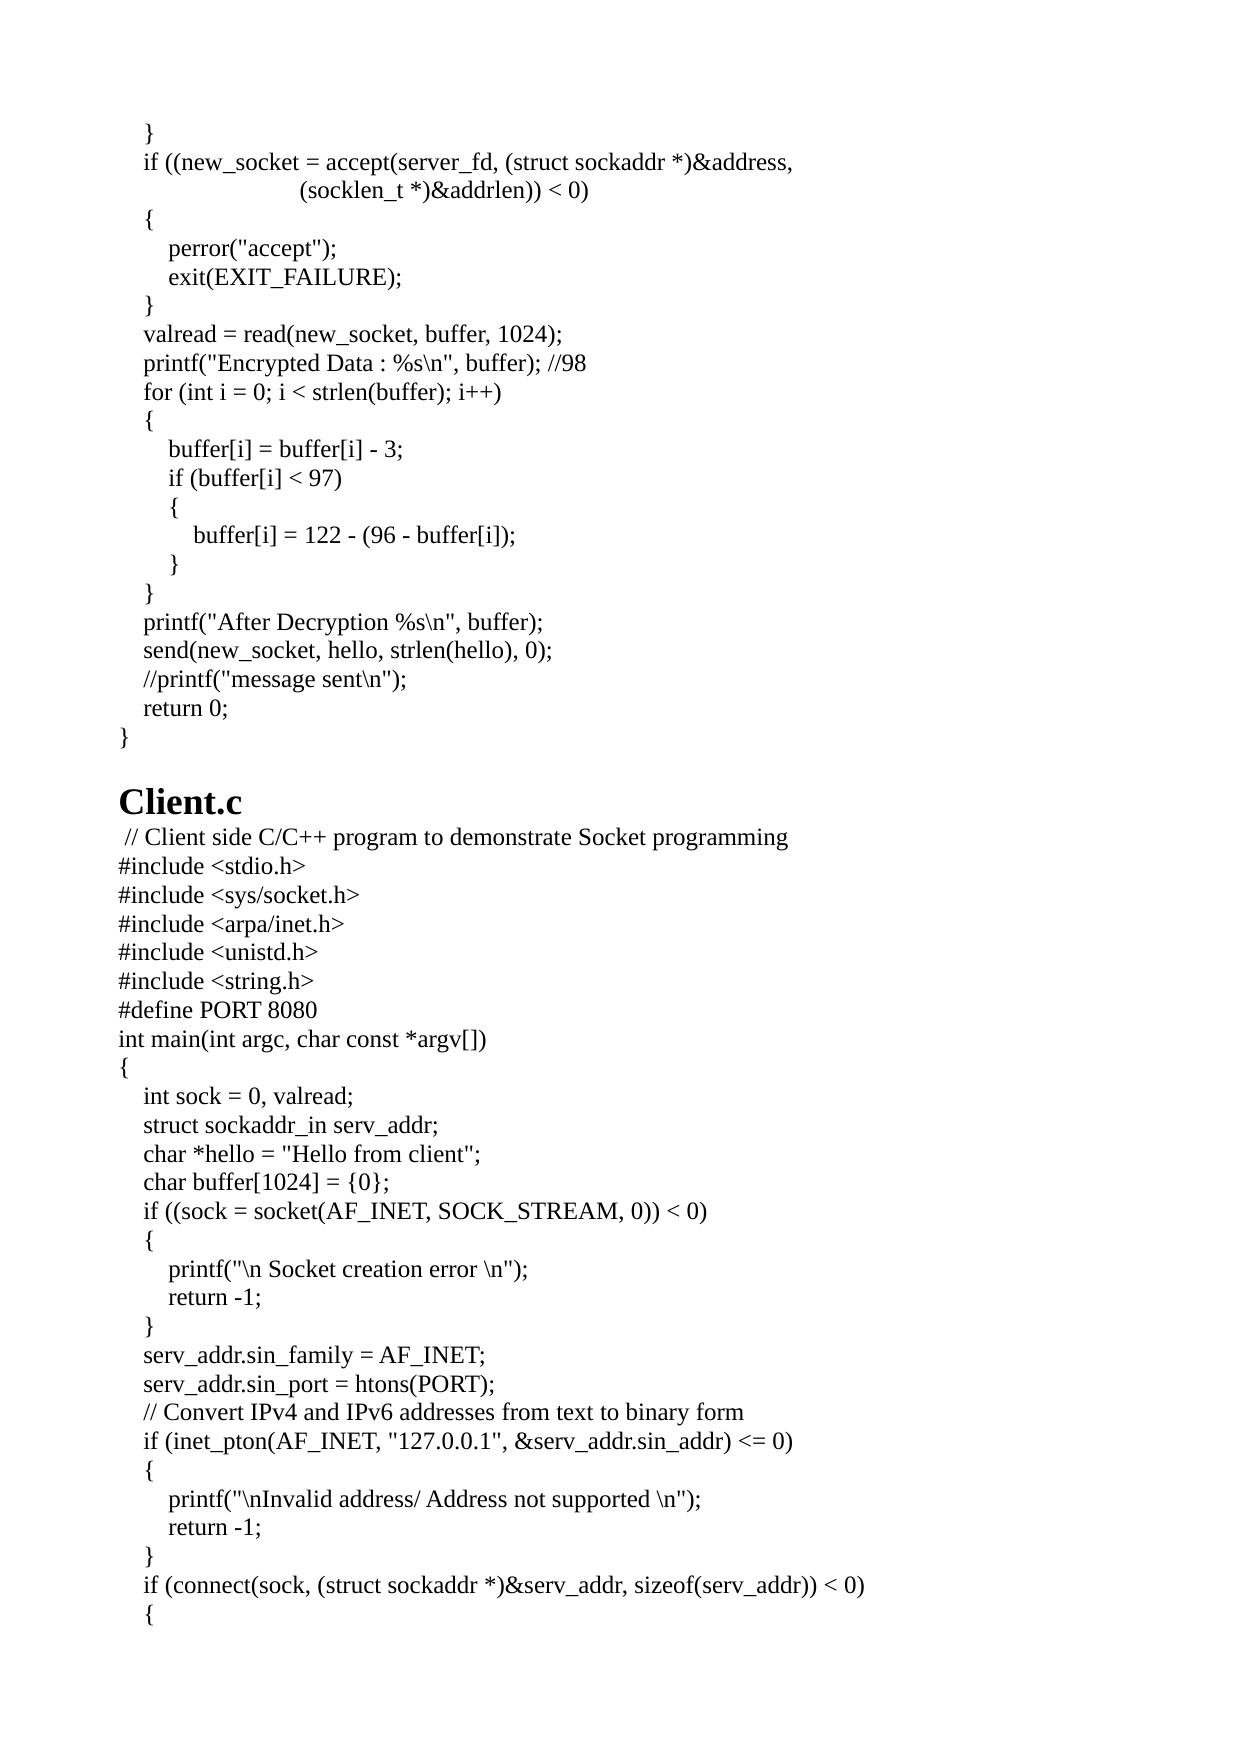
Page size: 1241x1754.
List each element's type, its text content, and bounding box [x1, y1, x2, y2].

text printf("\n Socket creation error \n"); [118, 1254, 1122, 1282]
text if ((sock = socket(AF_INET, SOCK_STREAM, 0)) < 0) [118, 1196, 1122, 1225]
text printf("\nInvalid address/ Address not supported \n"); [118, 1484, 1122, 1512]
text char *hello = "Hello from client"; [118, 1139, 1122, 1167]
text serv_addr.sin_port = htons(PORT); [118, 1369, 1122, 1397]
text int main(int argc, char const *argv[]) [118, 1024, 1122, 1052]
text if (buffer[i] < 97) [118, 463, 1122, 492]
text return 0; [118, 693, 1122, 722]
text return -1; [118, 1512, 1122, 1541]
text if (connect(sock, (struct sockaddr *)&serv_addr, sizeof(serv_addr)) < 0) [118, 1570, 1122, 1599]
text { [118, 204, 1122, 233]
text { [118, 406, 1122, 434]
text valread = read(new_socket, buffer, 1024); [118, 319, 1122, 348]
text serv_addr.sin_family = AF_INET; [118, 1340, 1122, 1369]
text #include <string.h> [118, 966, 1122, 995]
text Client.c [118, 779, 1122, 822]
text { [118, 1599, 1122, 1627]
text printf("After Decryption %s\n", buffer); [118, 607, 1122, 636]
text #include <arpa/inet.h> [118, 909, 1122, 937]
text perror("accept"); [118, 233, 1122, 262]
text { [118, 1225, 1122, 1254]
text } [118, 118, 1122, 147]
text exit(EXIT_FAILURE); [118, 262, 1122, 291]
text } [118, 291, 1122, 319]
text } [118, 1541, 1122, 1570]
text #include <sys/socket.h> [118, 880, 1122, 909]
text #include <unistd.h> [118, 937, 1122, 966]
text // Convert IPv4 and IPv6 addresses from text to binary form [118, 1397, 1122, 1426]
text (socklen_t *)&addrlen)) < 0) [118, 176, 1122, 204]
text for (int i = 0; i < strlen(buffer); i++) [118, 377, 1122, 406]
text int sock = 0, valread; [118, 1081, 1122, 1110]
text return -1; [118, 1282, 1122, 1311]
text struct sockaddr_in serv_addr; [118, 1110, 1122, 1139]
text printf("Encrypted Data : %s\n", buffer); //98 [118, 348, 1122, 377]
text { [118, 1455, 1122, 1484]
text send(new_socket, hello, strlen(hello), 0); [118, 636, 1122, 664]
text } [118, 578, 1122, 607]
text } [118, 549, 1122, 578]
text } [118, 1311, 1122, 1340]
text #include <stdio.h> [118, 851, 1122, 880]
text //printf("message sent\n"); [118, 664, 1122, 693]
text { [118, 1052, 1122, 1081]
text #define PORT 8080 [118, 995, 1122, 1024]
text } [118, 722, 1122, 751]
text // Client side C/C++ program to demonstrate Socket programming [118, 822, 1122, 851]
text if (inet_pton(AF_INET, "127.0.0.1", &serv_addr.sin_addr) <= 0) [118, 1426, 1122, 1455]
text char buffer[1024] = {0}; [118, 1167, 1122, 1196]
text buffer[i] = buffer[i] - 3; [118, 434, 1122, 463]
text { [118, 492, 1122, 521]
text buffer[i] = 122 - (96 - buffer[i]); [118, 521, 1122, 549]
text if ((new_socket = accept(server_fd, (struct sockaddr *)&address, [118, 147, 1122, 176]
